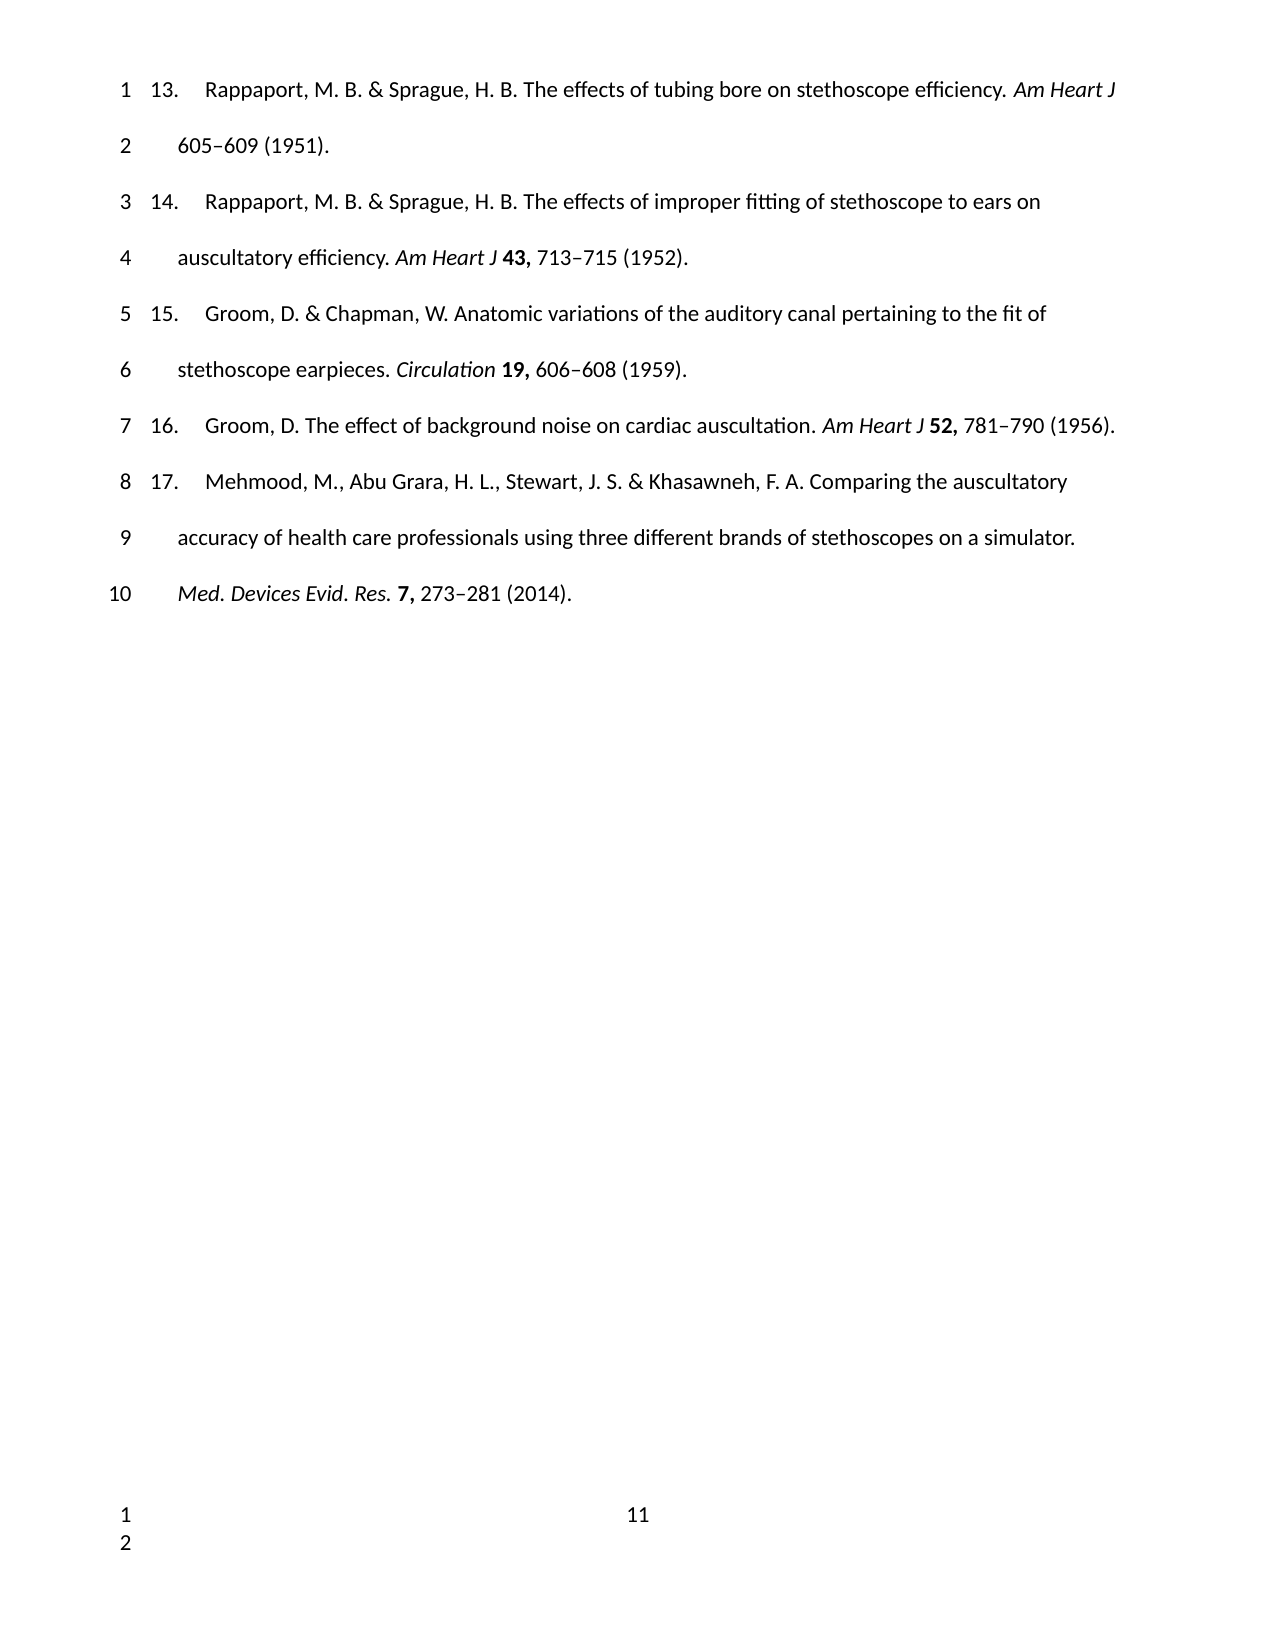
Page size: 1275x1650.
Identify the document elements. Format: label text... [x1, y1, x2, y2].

text 17. Mehmood, M., Abu Grara, H. L., Stewart, J. S. & Khasawneh, F. A. Comparing the auscultatory accuracy of health care professionals using three different brands of stethoscopes on a simulator. Med. Devices Evid. Res. 7, 273–281 (2014). [150, 467, 1125, 607]
text 15. Groom, D. & Chapman, W. Anatomic variations of the auditory canal pertaining to the fit of stethoscope earpieces. Circulation 19, 606–608 (1959). [150, 299, 1125, 383]
text 14. Rappaport, M. B. & Sprague, H. B. The effects of improper fitting of stethoscope to ears on auscultatory efficiency. Am Heart J 43, 713–715 (1952). [150, 187, 1125, 271]
text 16. Groom, D. The effect of background noise on cardiac auscultation. Am Heart J 52, 781–790 (1956). [150, 411, 1125, 439]
text 13. Rappaport, M. B. & Sprague, H. B. The effects of tubing bore on stethoscope efficiency. Am Heart J 605–609 (1951). [150, 75, 1125, 159]
